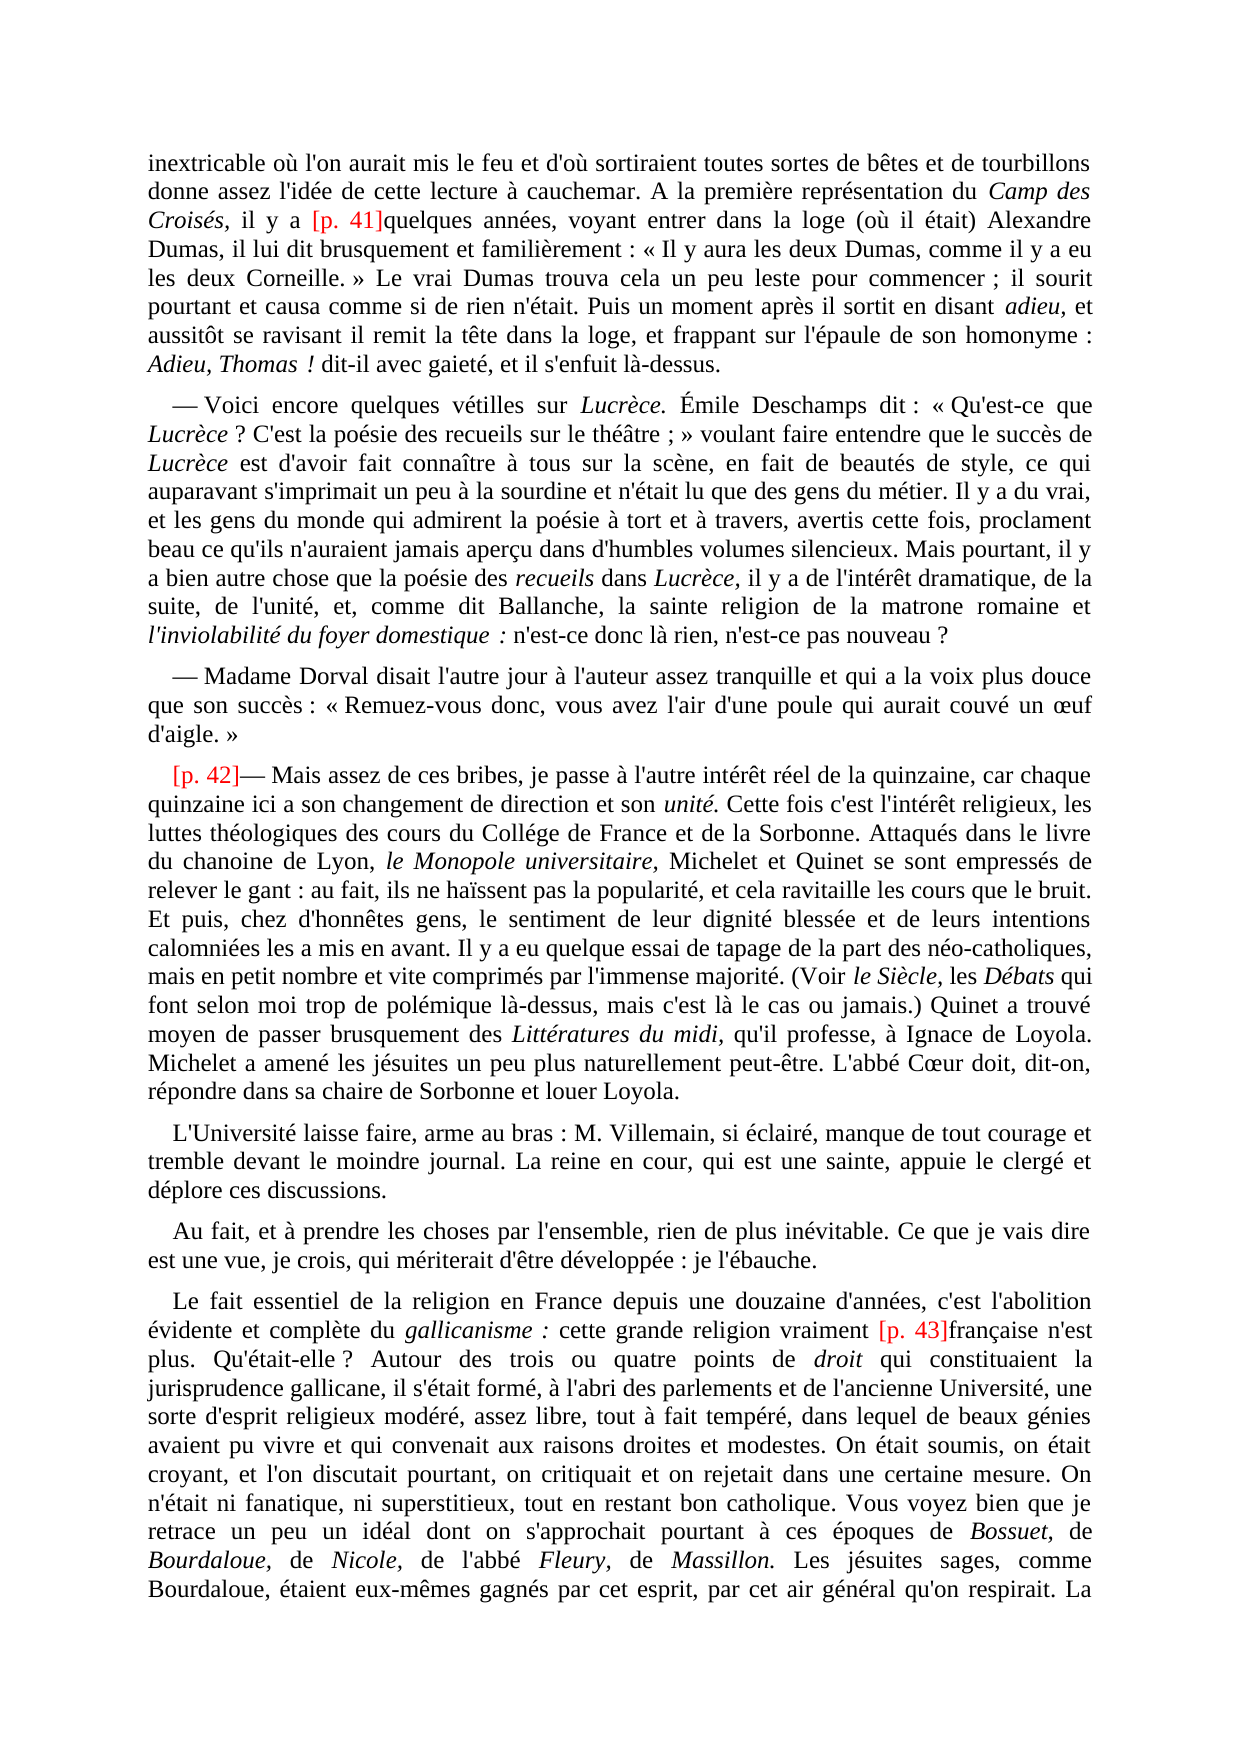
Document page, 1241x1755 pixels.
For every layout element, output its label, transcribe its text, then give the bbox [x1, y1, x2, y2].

text — Madame Dorval disait l'autre jour à l'auteur assez tranquille et qui a la voix plus douce que son succès : « Remuez-vous donc, vous avez l'air d'une poule qui aurait couvé un œuf d'aigle. » [148, 661, 1093, 748]
text [p. 42]— Mais assez de ces bribes, je passe à l'autre intérêt réel de la quinzaine, car chaque quinzaine ici a son changement de direction et son unité. Cette fois c'est l'intérêt religieux, les luttes théologiques des cours du Collége de France et de la Sorbonne. Attaqués dans le livre du chanoine de Lyon, le Monopole universitaire, Michelet et Quinet se sont empressés de relever le gant : au fait, ils ne haïssent pas la popularité, et cela ravitaille les cours que le bruit. Et puis, chez d'honnêtes gens, le sentiment de leur dignité blessée et de leurs intentions calomniées les a mis en avant. Il y a eu quelque essai de tapage de la part des néo-catholiques, mais en petit nombre et vite comprimés par l'immense majorité. (Voir le Siècle, les Débats qui font selon moi trop de polémique là-dessus, mais c'est là le cas ou jamais.) Quinet a trouvé moyen de passer brusquement des Littératures du midi, qu'il professe, à Ignace de Loyola. Michelet a amené les jésuites un peu plus naturellement peut-être. L'abbé Cœur doit, dit-on, répondre dans sa chaire de Sorbonne et louer Loyola. [148, 760, 1093, 1105]
text Au fait, et à prendre les choses par l'ensemble, rien de plus inévitable. Ce que je vais dire est une vue, je crois, qui mériterait d'être développée : je l'ébauche. [148, 1216, 1093, 1274]
text inextricable où l'on aurait mis le feu et d'où sortiraient toutes sortes de bêtes et de tourbillons donne assez l'idée de cette lecture à cauchemar. A la première représentation du Camp des Croisés, il y a [p. 41]quelques années, voyant entrer dans la loge (où il était) Alexandre Dumas, il lui dit brusquement et familièrement : « Il y aura les deux Dumas, comme il y a eu les deux Corneille. » Le vrai Dumas trouva cela un peu leste pour commencer ; il sourit pourtant et causa comme si de rien n'était. Puis un moment après il sortit en disant adieu, et aussitôt se ravisant il remit la tête dans la loge, et frappant sur l'épaule de son homonyme : Adieu, Thomas ! dit-il avec gaieté, et il s'enfuit là-dessus. [148, 148, 1093, 378]
text — Voici encore quelques vétilles sur Lucrèce. Émile Deschamps dit : « Qu'est-ce que Lucrèce ? C'est la poésie des recueils sur le théâtre ; » voulant faire entendre que le succès de Lucrèce est d'avoir fait connaître à tous sur la scène, en fait de beautés de style, ce qui auparavant s'imprimait un peu à la sourdine et n'était lu que des gens du métier. Il y a du vrai, et les gens du monde qui admirent la poésie à tort et à travers, avertis cette fois, proclament beau ce qu'ils n'auraient jamais aperçu dans d'humbles volumes silencieux. Mais pourtant, il y a bien autre chose que la poésie des recueils dans Lucrèce, il y a de l'intérêt dramatique, de la suite, de l'unité, et, comme dit Ballanche, la sainte religion de la matrone romaine et l'inviolabilité du foyer domestique : n'est-ce donc là rien, n'est-ce pas nouveau ? [148, 390, 1093, 649]
text Le fait essentiel de la religion en France depuis une douzaine d'années, c'est l'abolition évidente et complète du gallicanisme : cette grande religion vraiment [p. 43]française n'est plus. Qu'était-elle ? Autour des trois ou quatre points de droit qui constituaient la jurisprudence gallicane, il s'était formé, à l'abri des parlements et de l'ancienne Université, une sorte d'esprit religieux modéré, assez libre, tout à fait tempéré, dans lequel de beaux génies avaient pu vivre et qui convenait aux raisons droites et modestes. On était soumis, on était croyant, et l'on discutait pourtant, on critiquait et on rejetait dans une certaine mesure. On n'était ni fanatique, ni superstitieux, tout en restant bon catholique. Vous voyez bien que je retrace un peu un idéal dont on s'approchait pourtant à ces époques de Bossuet, de Bourdaloue, de Nicole, de l'abbé Fleury, de Massillon. Les jésuites sages, comme Bourdaloue, étaient eux-mêmes gagnés par cet esprit, par cet air général qu'on respirait. La [148, 1286, 1093, 1603]
text L'Université laisse faire, arme au bras : M. Villemain, si éclairé, manque de tout courage et tremble devant le moindre journal. La reine en cour, qui est une sainte, appuie le clergé et déplore ces discussions. [148, 1118, 1093, 1204]
